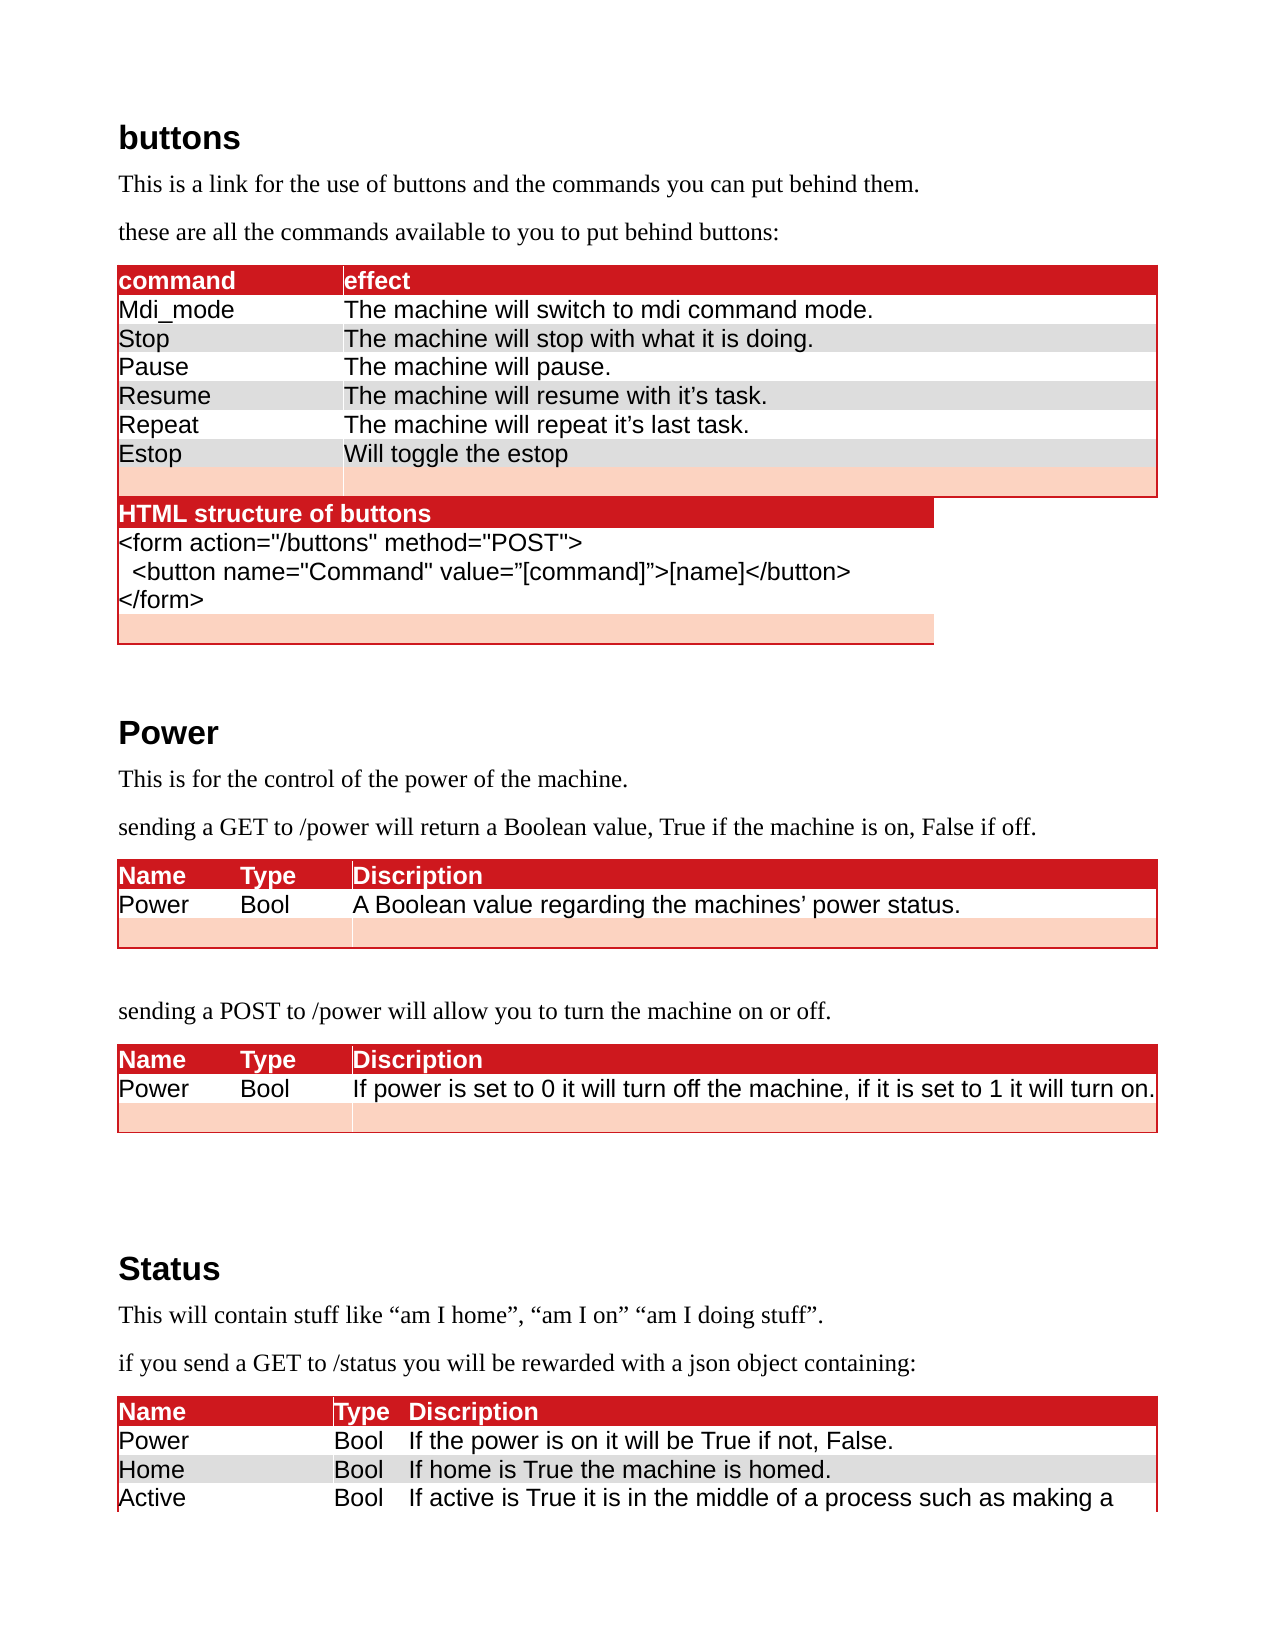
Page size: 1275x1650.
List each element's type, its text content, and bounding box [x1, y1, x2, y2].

table_header Name [119, 1397, 333, 1426]
table_cell Repeat [119, 410, 343, 438]
table_header Type [240, 1046, 352, 1074]
table_cell Bool [334, 1455, 408, 1483]
table_cell The machine will repeat it’s last task. [344, 410, 1156, 438]
table_header command [119, 266, 343, 295]
table_cell [119, 467, 343, 496]
table_header Name [119, 861, 240, 889]
table_cell [344, 467, 1156, 496]
table_cell [353, 1103, 1156, 1132]
text sending a POST to /power will allow you to turn the machine on or off. [118, 996, 1157, 1025]
text these are all the commands available to you to put behind buttons: [118, 217, 1157, 246]
text This will contain stuff like “am I home”, “am I on” “am I doing stuff”. [118, 1300, 1157, 1329]
table_header Discription [408, 1397, 1156, 1426]
subtitle buttons [118, 118, 1157, 157]
table_cell Bool [334, 1426, 408, 1455]
table_cell [240, 918, 352, 947]
table_cell [119, 614, 934, 643]
table_cell If home is True the machine is homed. [408, 1455, 1156, 1483]
table_cell <form action="/buttons" method="POST"> <button name="Command" value=”[command]”>[name]</button> </form> [119, 528, 934, 614]
table_header Discription [353, 1046, 1156, 1074]
table_cell Will toggle the estop [344, 439, 1156, 467]
table_cell The machine will resume with it’s task. [344, 381, 1156, 410]
table_cell Home [119, 1455, 333, 1483]
table_cell Mdi_mode [119, 295, 343, 323]
table_cell The machine will stop with what it is doing. [344, 324, 1156, 352]
table_cell If the power is on it will be True if not, False. [408, 1426, 1156, 1455]
text . [118, 644, 1157, 673]
text This is a link for the use of buttons and the commands you can put behind them. [118, 169, 1157, 198]
table_header effect [344, 266, 1156, 295]
table_cell Bool [240, 1074, 352, 1103]
table_cell Pause [119, 352, 343, 381]
table_header Type [334, 1397, 408, 1426]
text if you send a GET to /status you will be rewarded with a json object containing: [118, 1348, 1157, 1377]
text This is for the control of the power of the machine. [118, 764, 1157, 793]
table_cell If power is set to 0 it will turn off the machine, if it is set to 1 it will turn on. [353, 1074, 1156, 1103]
table_cell Active [119, 1484, 333, 1512]
table_header Type [240, 861, 352, 889]
table_cell [119, 1103, 240, 1132]
table_cell If active is True it is in the middle of a process such as making a [408, 1484, 1156, 1512]
subtitle Power [118, 713, 1157, 752]
table_cell A Boolean value regarding the machines’ power status. [353, 890, 1156, 918]
text sending a GET to /power will return a Boolean value, True if the machine is on, False if off. [118, 812, 1157, 840]
subtitle Status [118, 1249, 1157, 1288]
table_cell Power [119, 890, 240, 918]
table_header Discription [353, 861, 1156, 889]
table_cell Bool [334, 1484, 408, 1512]
table_cell Resume [119, 381, 343, 410]
table_cell The machine will pause. [344, 352, 1156, 381]
table_cell Bool [240, 890, 352, 918]
table_header HTML structure of buttons [119, 499, 934, 528]
table_cell The machine will switch to mdi command mode. [344, 295, 1156, 323]
table_cell Stop [119, 324, 343, 352]
table_header Name [119, 1046, 240, 1074]
table_cell [240, 1103, 352, 1132]
table_cell Estop [119, 439, 343, 467]
table_cell [119, 918, 240, 947]
table_cell Power [119, 1426, 333, 1455]
table_cell Power [119, 1074, 240, 1103]
table_cell [353, 918, 1156, 947]
